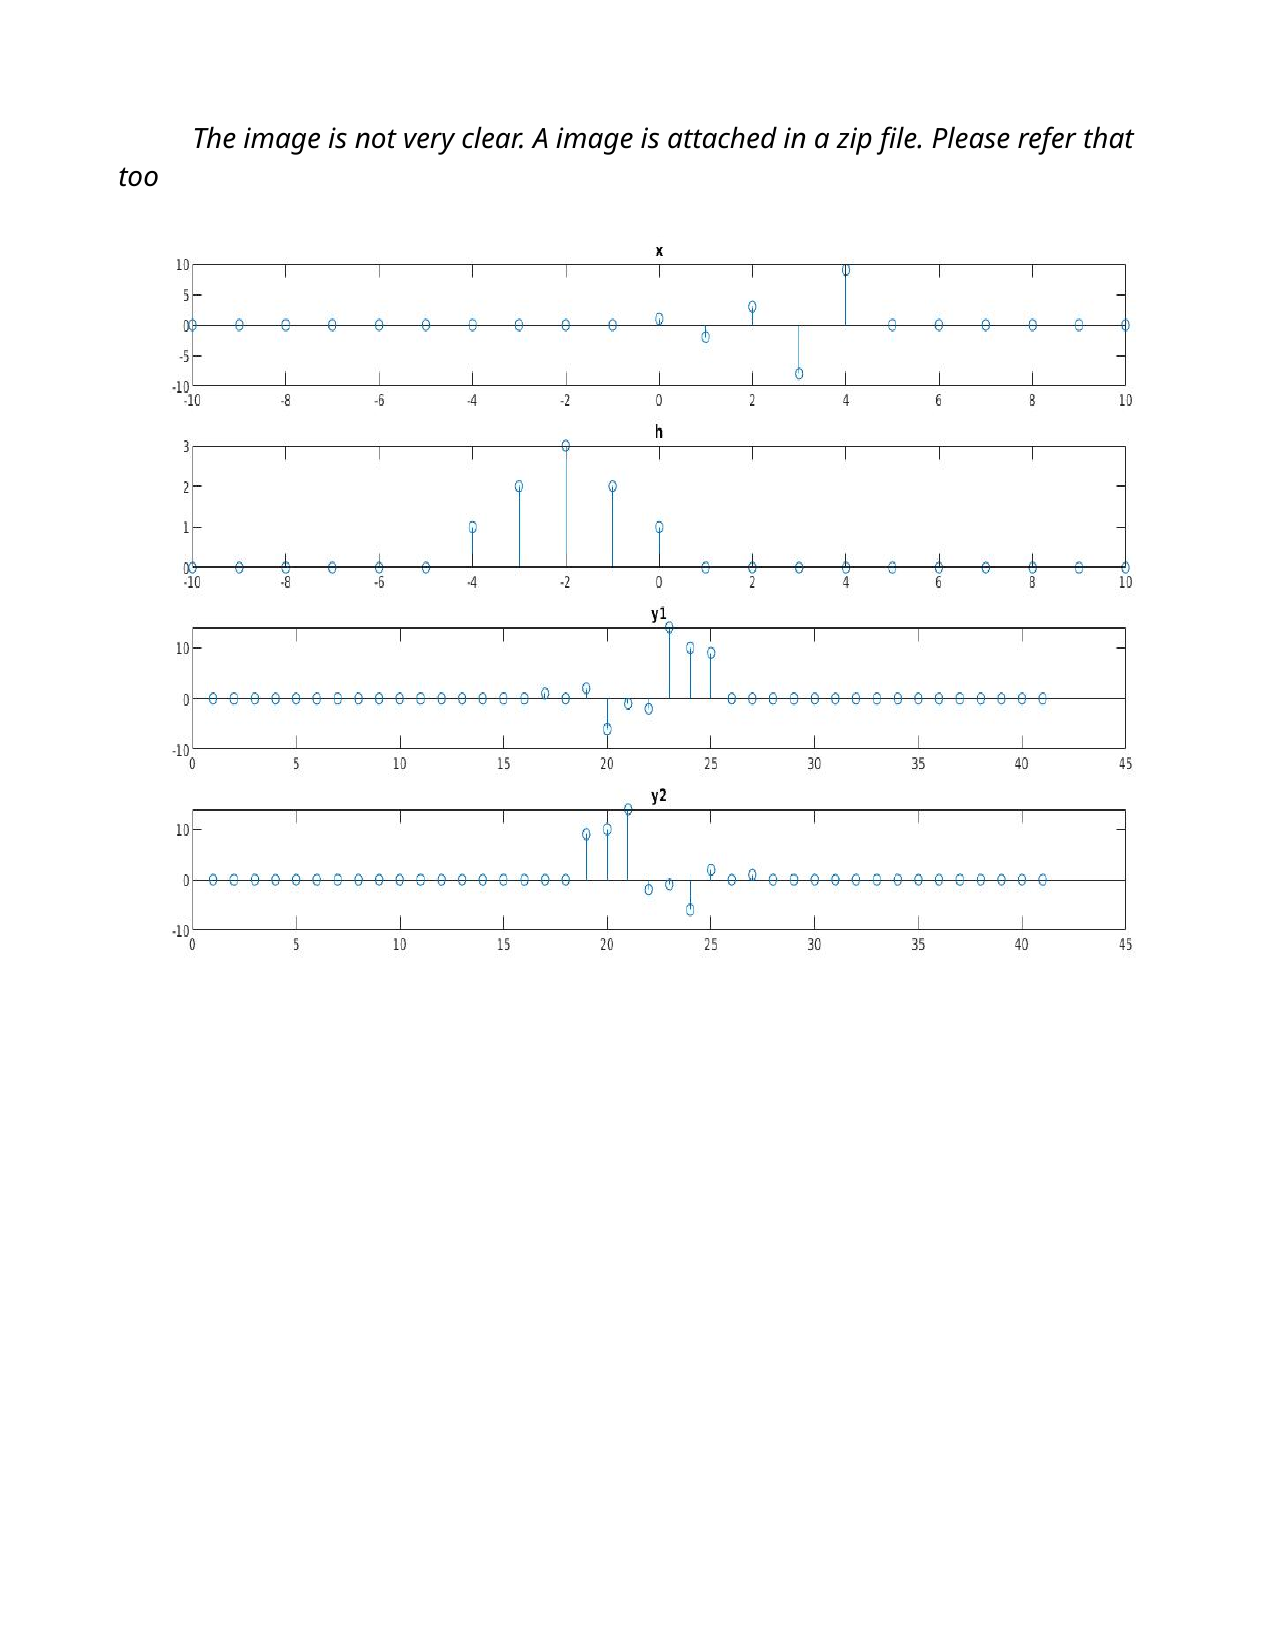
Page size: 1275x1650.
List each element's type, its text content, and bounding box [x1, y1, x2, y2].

picture [35, 194, 1240, 1022]
text The image is not very clear. A image is attached in a zip file. Please refer that too [118, 118, 1157, 194]
